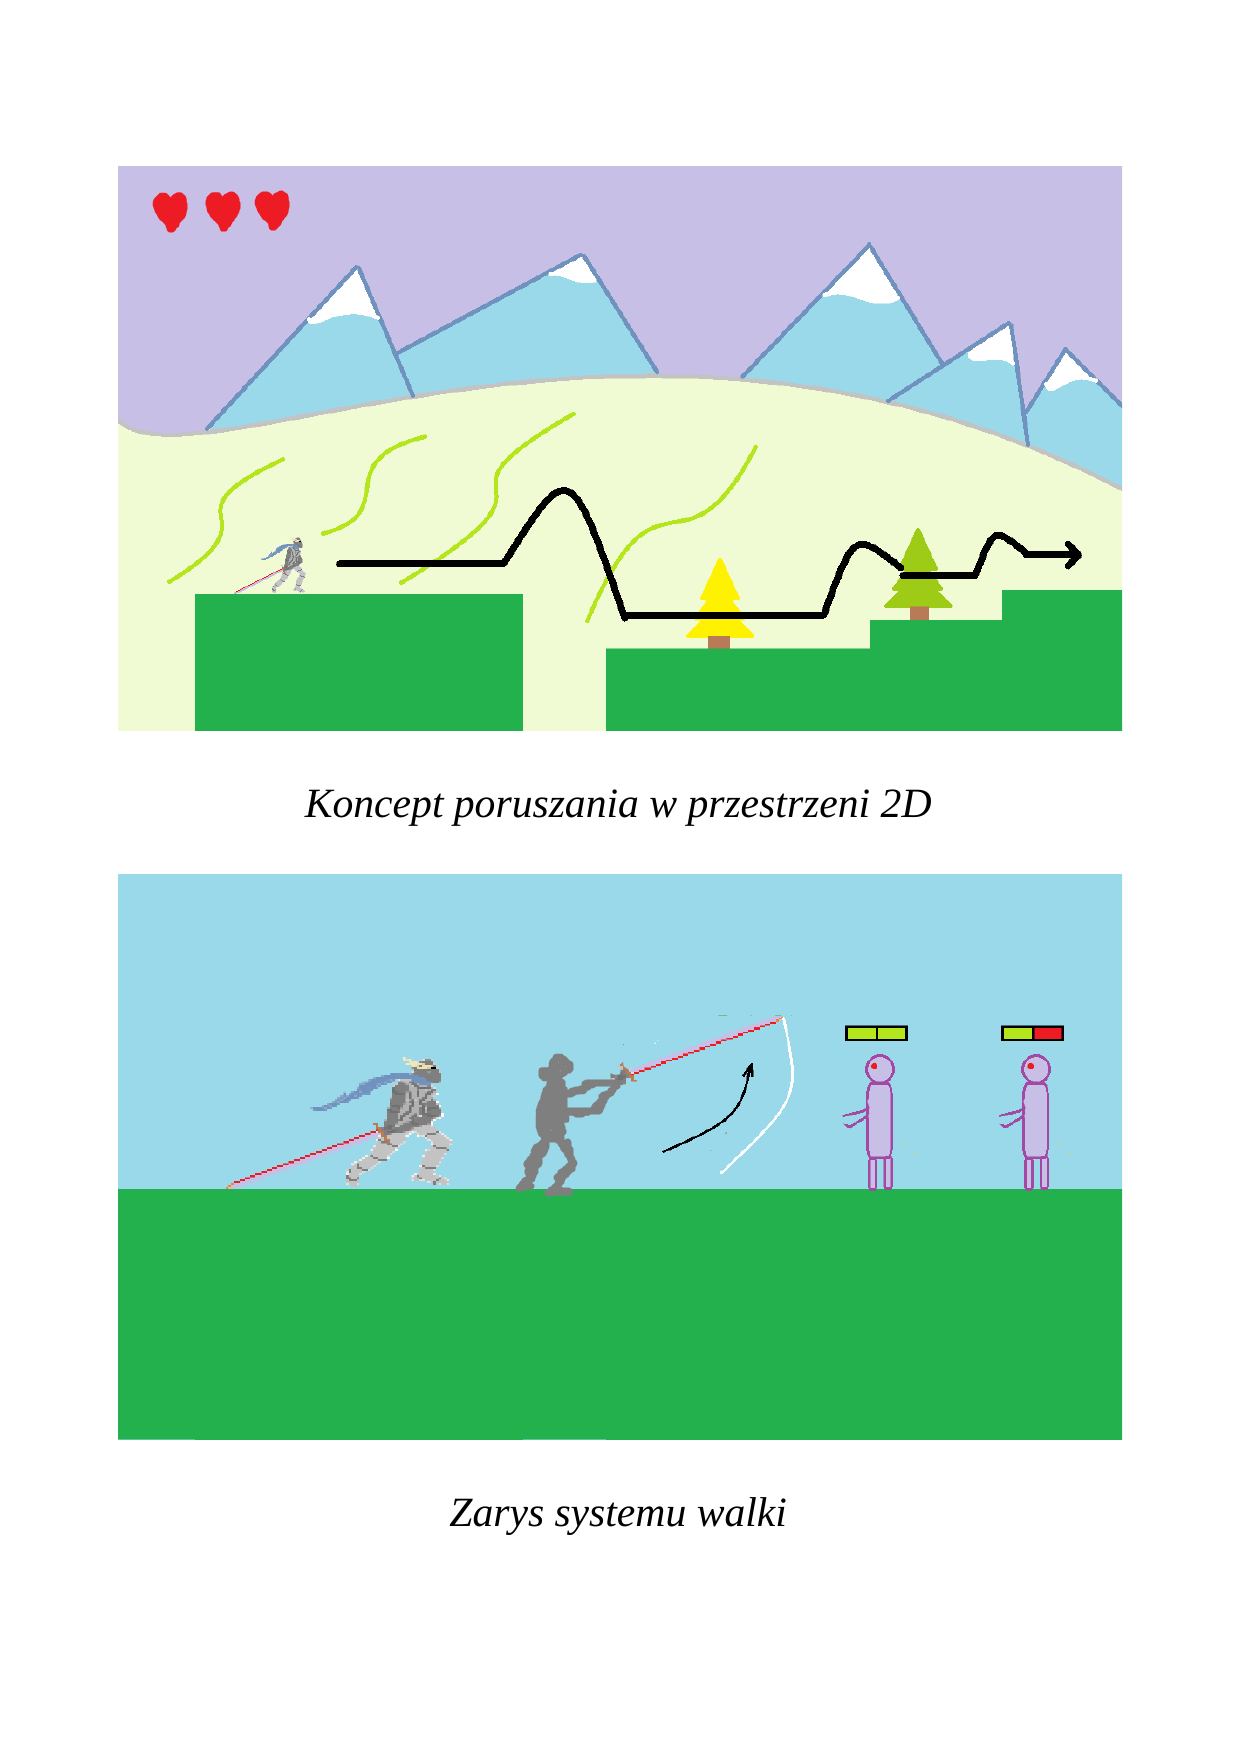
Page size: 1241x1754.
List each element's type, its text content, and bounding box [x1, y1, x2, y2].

text Koncept poruszania w przestrzeni 2D [118, 779, 1122, 827]
picture [118, 874, 1123, 1440]
picture [118, 166, 1123, 731]
text Zarys systemu walki [118, 1487, 1122, 1535]
